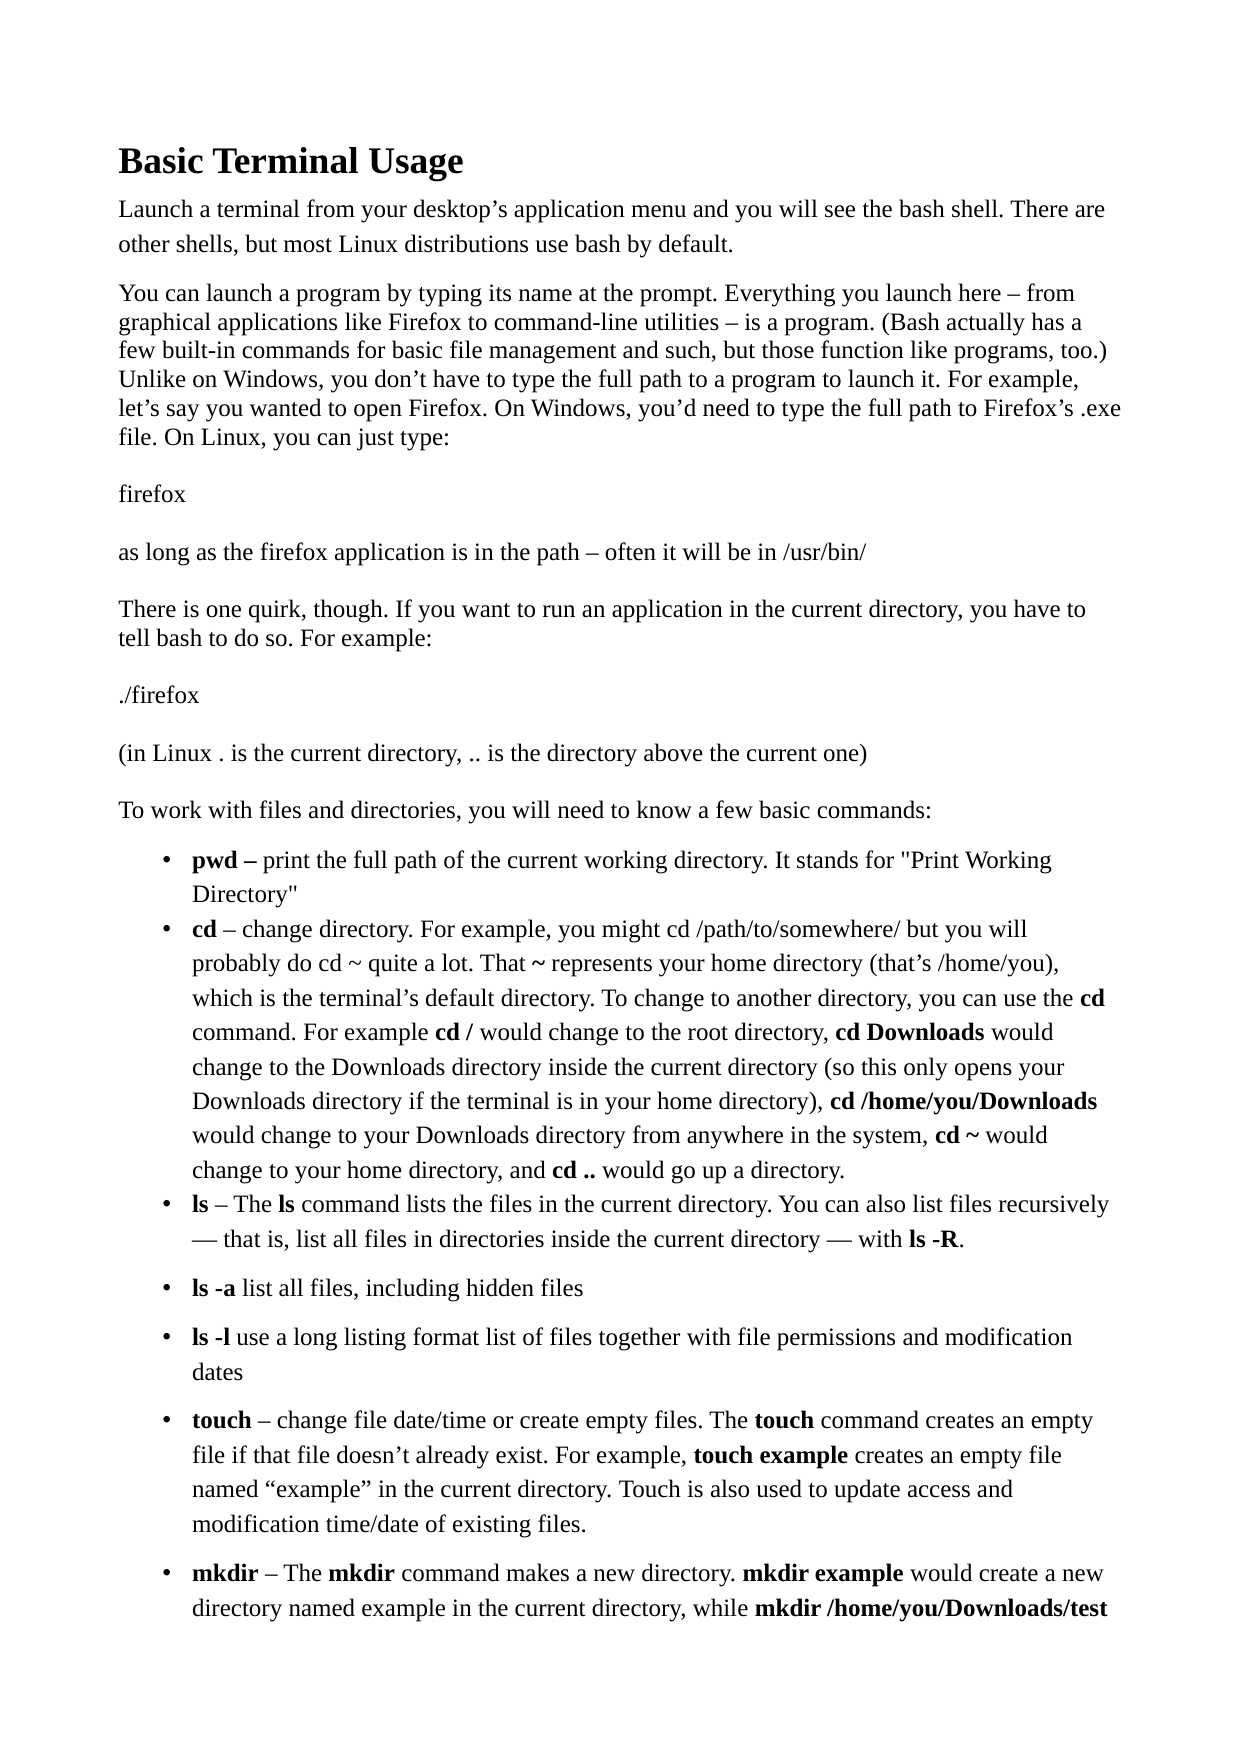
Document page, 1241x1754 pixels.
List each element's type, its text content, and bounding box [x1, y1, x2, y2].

text (in Linux . is the current directory, .. is the directory above the current one) [118, 738, 1122, 767]
text There is one quirk, though. If you want to run an application in the current directory, you have to tell bash to do so. For example: [118, 594, 1122, 652]
subtitle Basic Terminal Usage [118, 139, 1122, 182]
list ls – The ls command lists the files in the current directory. You can also list files recursively — that is, list all files in directories inside the current directory — with ls -R. [162, 1189, 1122, 1253]
text You can launch a program by typing its name at the prompt. Everything you launch here – from graphical applications like Firefox to command-line utilities – is a program. (Bash actually has a few built-in commands for basic file management and such, but those function like programs, too.) Unlike on Windows, you don’t have to type the full path to a program to launch it. For example, let’s say you wanted to open Firefox. On Windows, you’d need to type the full path to Firefox’s .exe file. On Linux, you can just type: [118, 278, 1122, 451]
list ls -a list all files, including hidden files [162, 1273, 1122, 1302]
text ./firefox [118, 681, 1122, 709]
list touch – change file date/time or create empty files. The touch command creates an empty file if that file doesn’t already exist. For example, touch example creates an empty file named “example” in the current directory. Touch is also used to update access and modification time/date of existing files. [162, 1406, 1122, 1538]
text To work with files and directories, you will need to know a few basic commands: [118, 796, 1122, 824]
list ls -l use a long listing format list of files together with file permissions and modification dates [162, 1322, 1122, 1385]
text firefox [118, 479, 1122, 508]
text as long as the firefox application is in the path – often it will be in /usr/bin/ [118, 537, 1122, 566]
text Launch a terminal from your desktop’s application menu and you will see the bash shell. There are other shells, but most Linux distributions use bash by default. [118, 194, 1122, 258]
list cd – change directory. For example, you might cd /path/to/somewhere/ but you will probably do cd ~ quite a lot. That ~ represents your home directory (that’s /home/you), which is the terminal’s default directory. To change to another directory, you can use the cd command. For example cd / would change to the root directory, cd Downloads would change to the Downloads directory inside the current directory (so this only opens your Downloads directory if the terminal is in your home directory), cd /home/you/Downloads would change to your Downloads directory from anywhere in the system, cd ~ would change to your home directory, and cd .. would go up a directory. [162, 914, 1122, 1184]
list pwd – print the full path of the current working directory. It stands for "Print Working Directory" [162, 845, 1122, 908]
list mkdir – The mkdir command makes a new directory. mkdir example would create a new directory named example in the current directory, while mkdir /home/you/Downloads/test [162, 1558, 1122, 1621]
